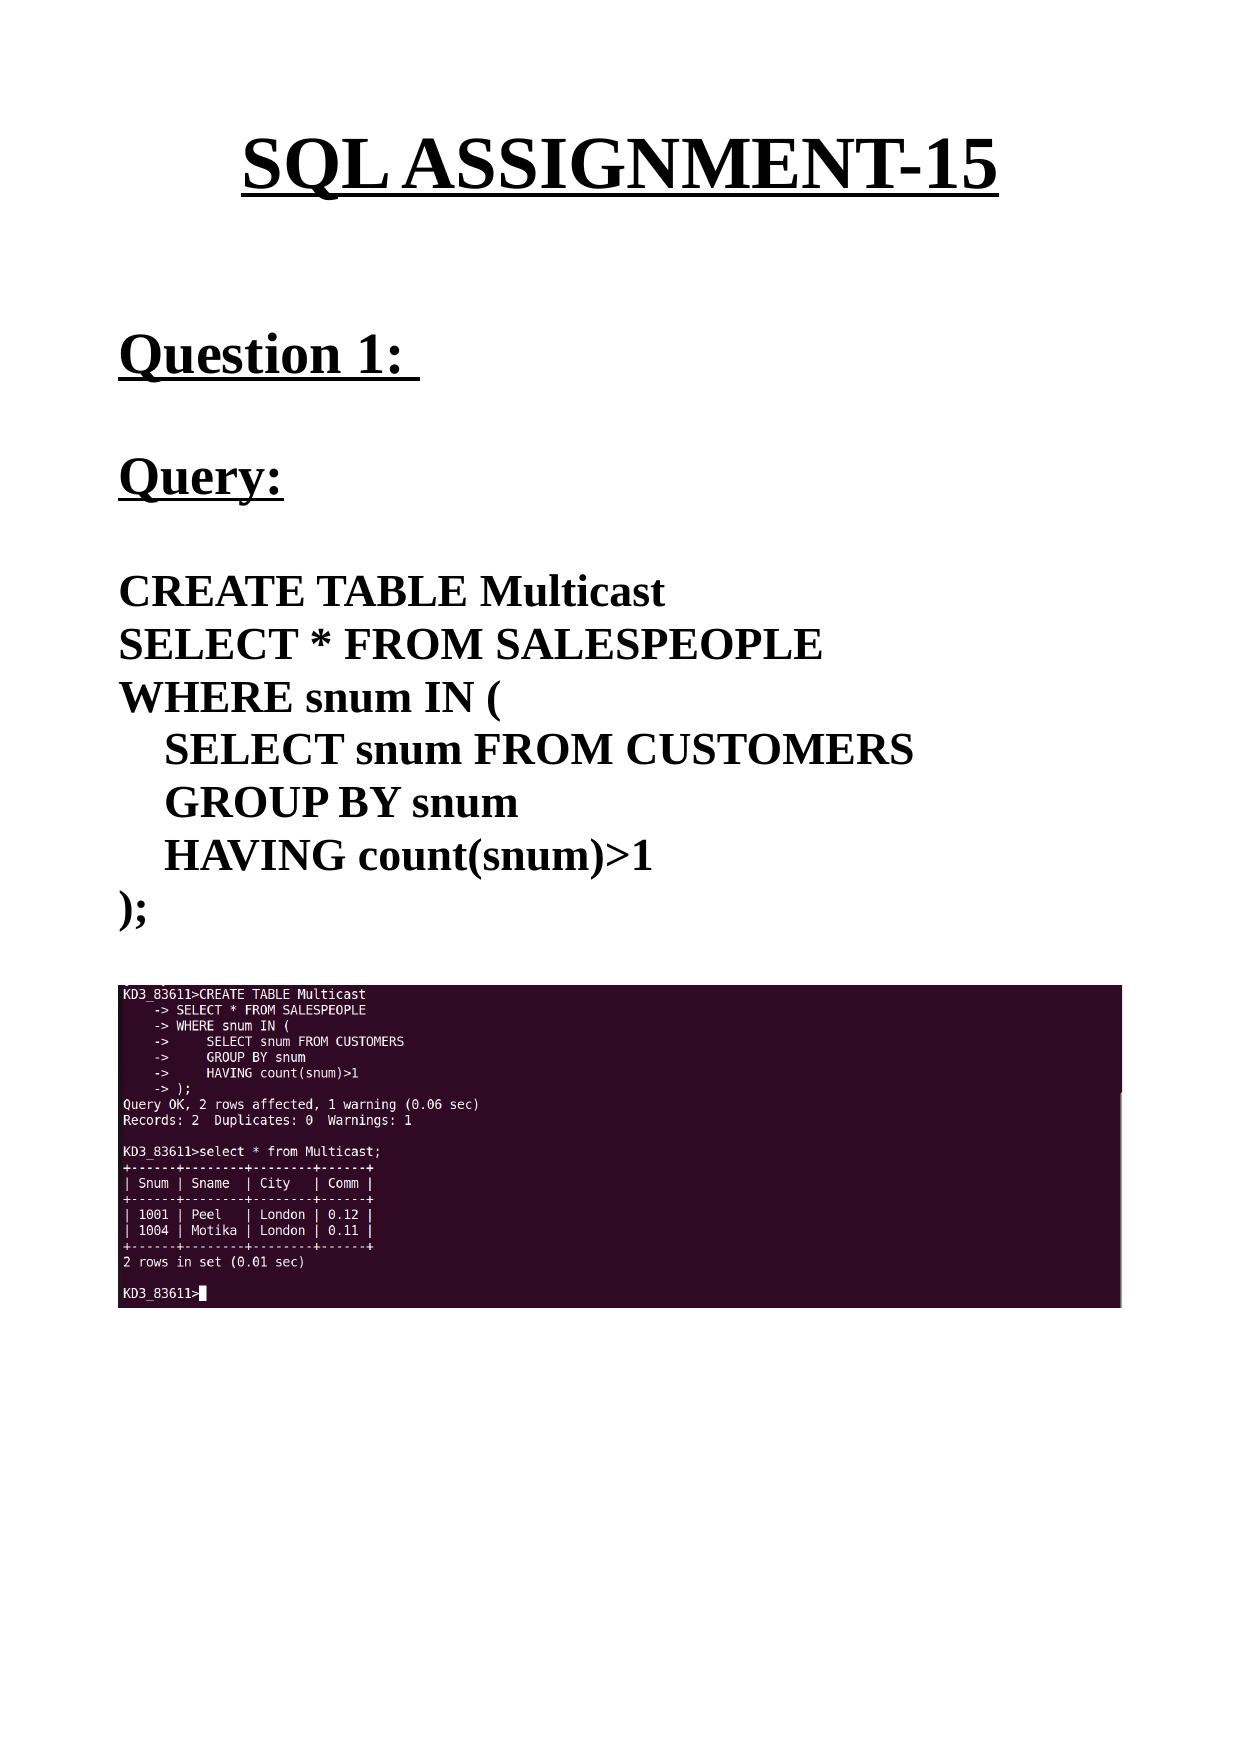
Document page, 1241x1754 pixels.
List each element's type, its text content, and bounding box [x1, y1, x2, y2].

text SELECT * FROM SALESPEOPLE [118, 616, 1122, 669]
text SELECT snum FROM CUSTOMERS [118, 722, 1122, 774]
text Question 1: [118, 319, 1122, 386]
text ); [118, 880, 1122, 933]
text CREATE TABLE Multicast [118, 564, 1122, 616]
text HAVING count(snum)>1 [118, 827, 1122, 880]
text Query: [118, 444, 1122, 506]
text WHERE snum IN ( [118, 669, 1122, 722]
text GROUP BY snum [118, 774, 1122, 827]
picture [118, 985, 1123, 1308]
text SQL ASSIGNMENT-15 [118, 118, 1122, 204]
